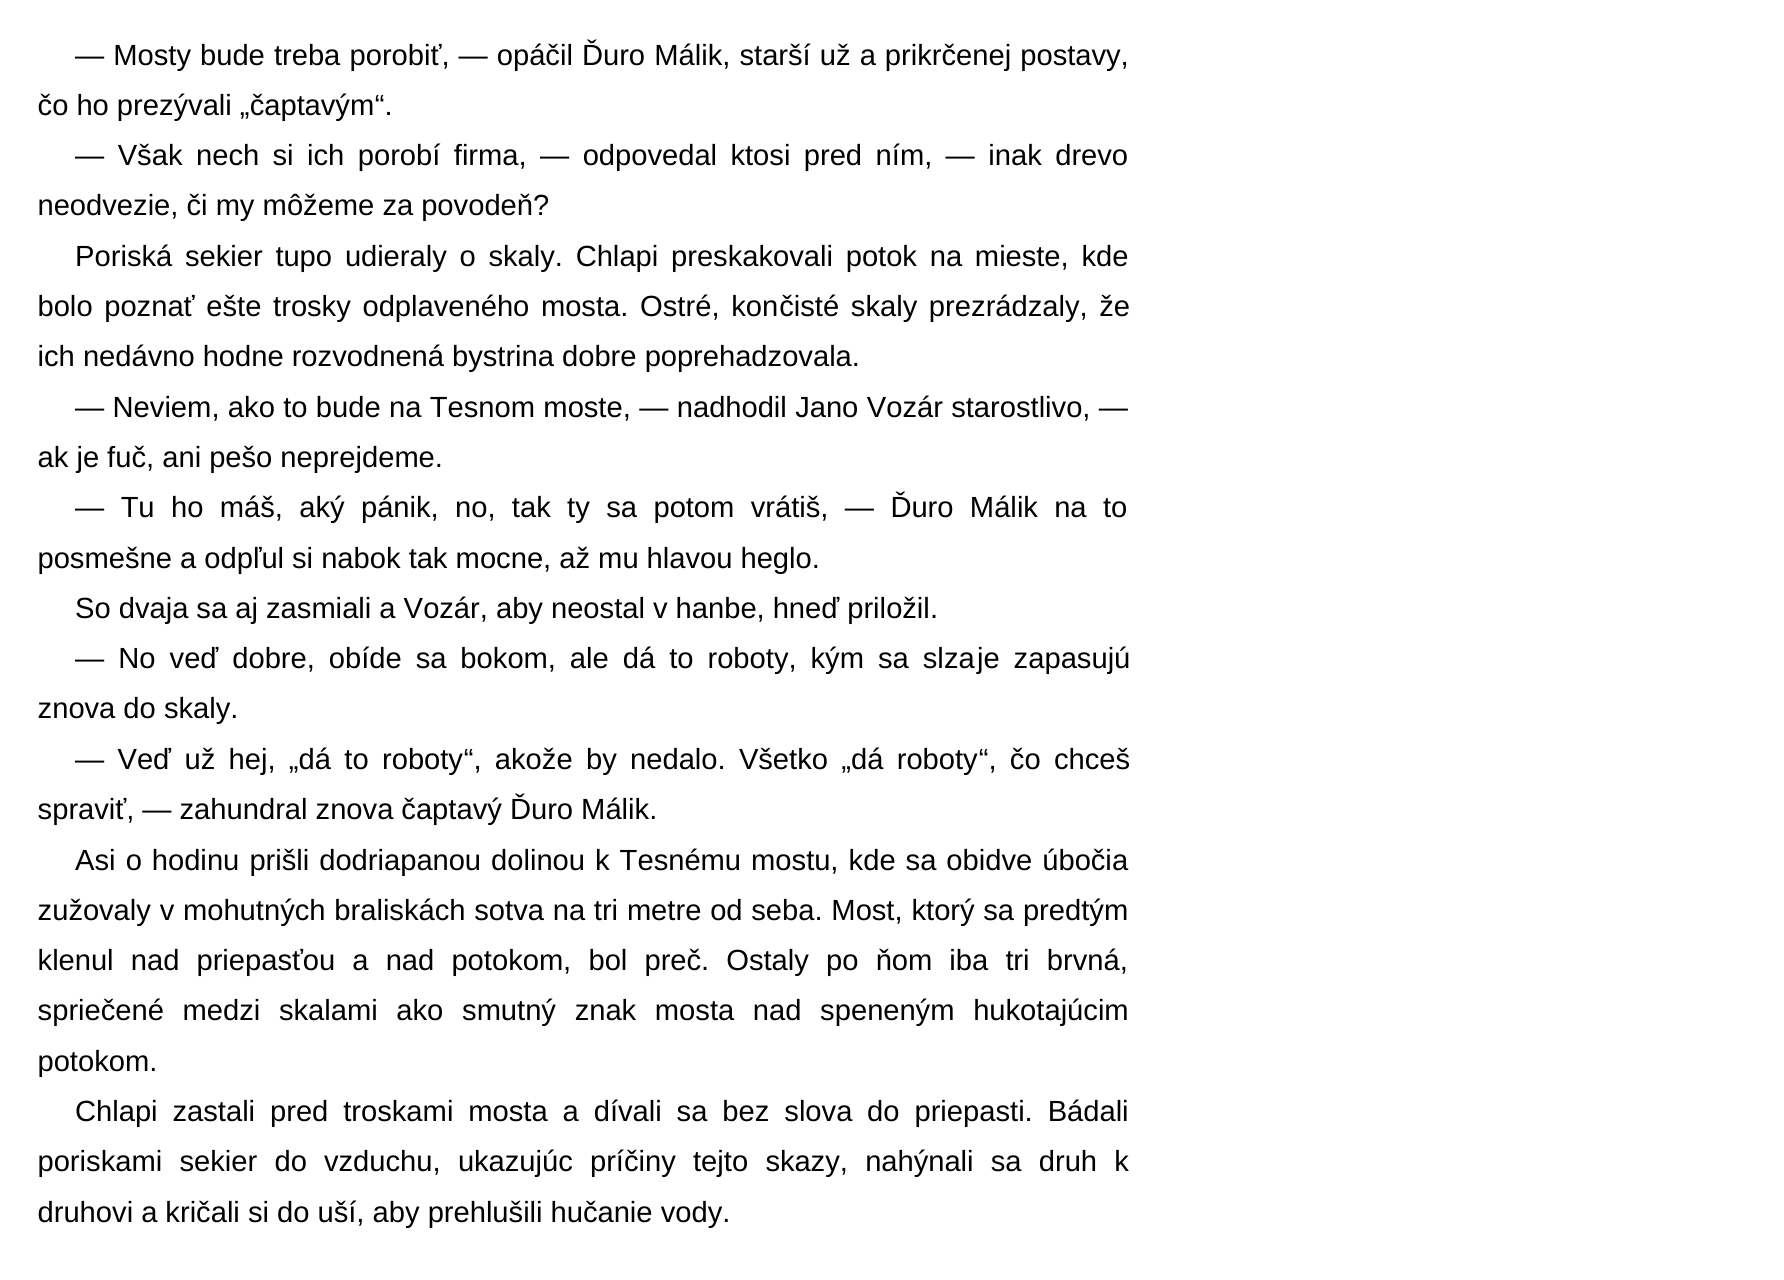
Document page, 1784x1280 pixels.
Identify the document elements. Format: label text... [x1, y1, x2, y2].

text — Neviem, ako to bude na Tesnom moste, — nadhodil Jano Vozár starostlivo, — ak je fuč, ani pešo neprejdeme. [37, 390, 1130, 473]
text Poriská sekier tupo udieraly o skaly. Chlapi preskakovali potok na mieste, kde bolo poznať ešte trosky odplaveného mosta. Ostré, končisté skaly prezrádzaly, že ich nedávno hodne rozvodnená bystrina dobre poprehadzovala. [37, 239, 1130, 373]
text So dvaja sa aj zasmiali a Vozár, aby neostal v hanbe, hneď priložil. [37, 591, 1130, 624]
text — Mosty bude treba porobiť, — opáčil Ďuro Málik, starší už a prikrčenej postavy, čo ho prezývali „čaptavým“. [37, 37, 1130, 121]
text — Tu ho máš, aký pánik, no, tak ty sa potom vrátiš, — Ďuro Málik na to posmešne a odpľul si nabok tak mocne, až mu hlavou heglo. [37, 490, 1130, 574]
text Asi o hodinu prišli dodriapanou dolinou k Tesnému mostu, kde sa obidve úbočia zužovaly v mohutných braliskách sotva na tri metre od seba. Most, ktorý sa predtým klenul nad priepasťou a nad potokom, bol preč. Ostaly po ňom iba tri brvná, spriečené medzi skalami ako smutný znak mosta nad speneným hukotajúcim potokom. [37, 842, 1130, 1077]
text Chlapi zastali pred troskami mosta a dívali sa bez slova do priepasti. Bádali poriskami sekier do vzduchu, ukazujúc príčiny tejto skazy, nahýnali sa druh k druhovi a kričali si do uší, aby prehlušili hučanie vody. [37, 1094, 1130, 1228]
text — Veď už hej, „dá to roboty“, akože by nedalo. Všetko „dá roboty“, čo chceš spraviť, — zahundral znova čaptavý Ďuro Málik. [37, 742, 1130, 826]
text — No veď dobre, obíde sa bokom, ale dá to roboty, kým sa slzaje zapasujú znova do skaly. [37, 641, 1130, 725]
text — Však nech si ich porobí firma, — odpovedal ktosi pred ním, — inak drevo neodvezie, či my môžeme za povodeň? [37, 138, 1130, 222]
